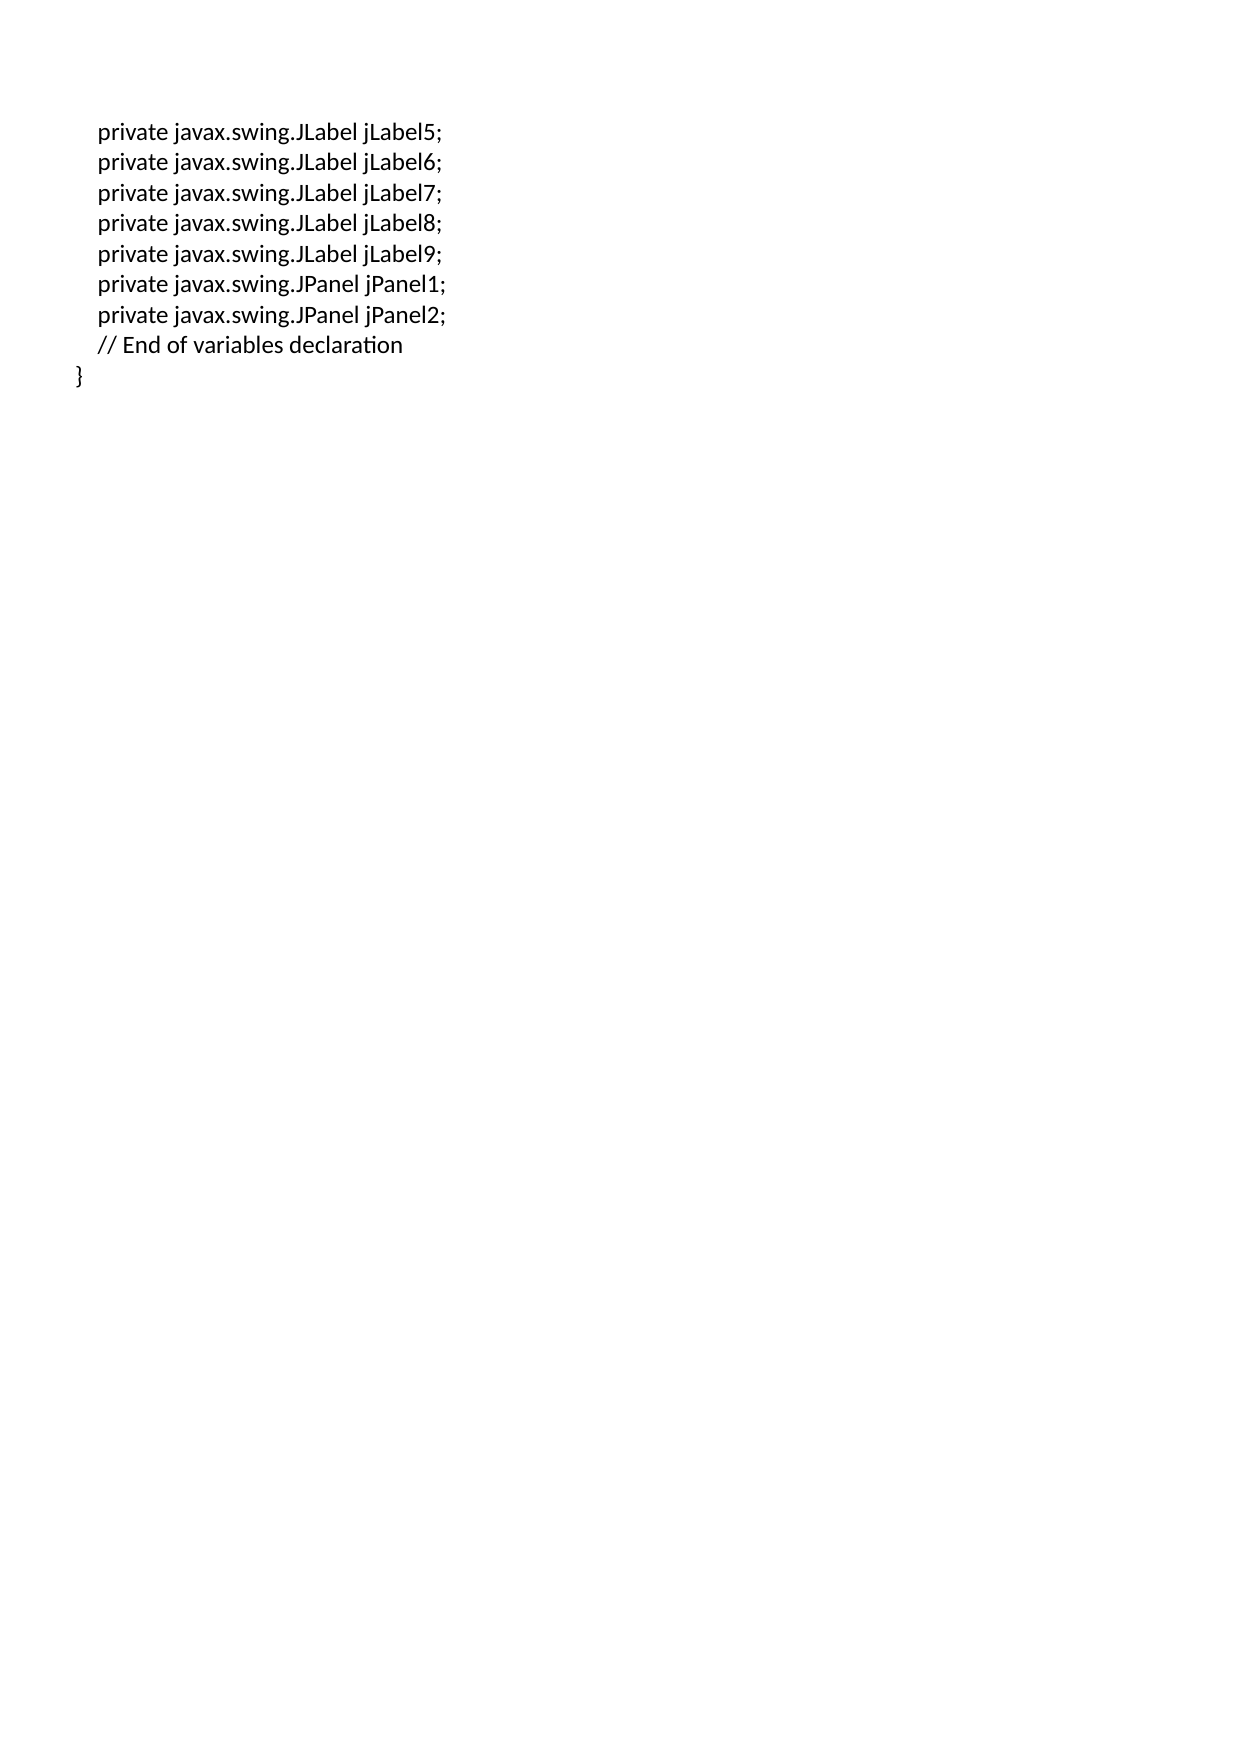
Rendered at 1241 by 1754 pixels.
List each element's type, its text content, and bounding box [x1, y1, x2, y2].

text private javax.swing.JLabel jLabel5; [75, 116, 1067, 146]
text // End of variables declaration [75, 329, 1067, 360]
text private javax.swing.JPanel jPanel2; [75, 299, 1067, 329]
text private javax.swing.JLabel jLabel8; [75, 207, 1067, 238]
text private javax.swing.JLabel jLabel9; [75, 238, 1067, 268]
text } [75, 360, 1067, 391]
text private javax.swing.JLabel jLabel6; [75, 146, 1067, 177]
text private javax.swing.JLabel jLabel7; [75, 177, 1067, 207]
text private javax.swing.JPanel jPanel1; [75, 268, 1067, 299]
